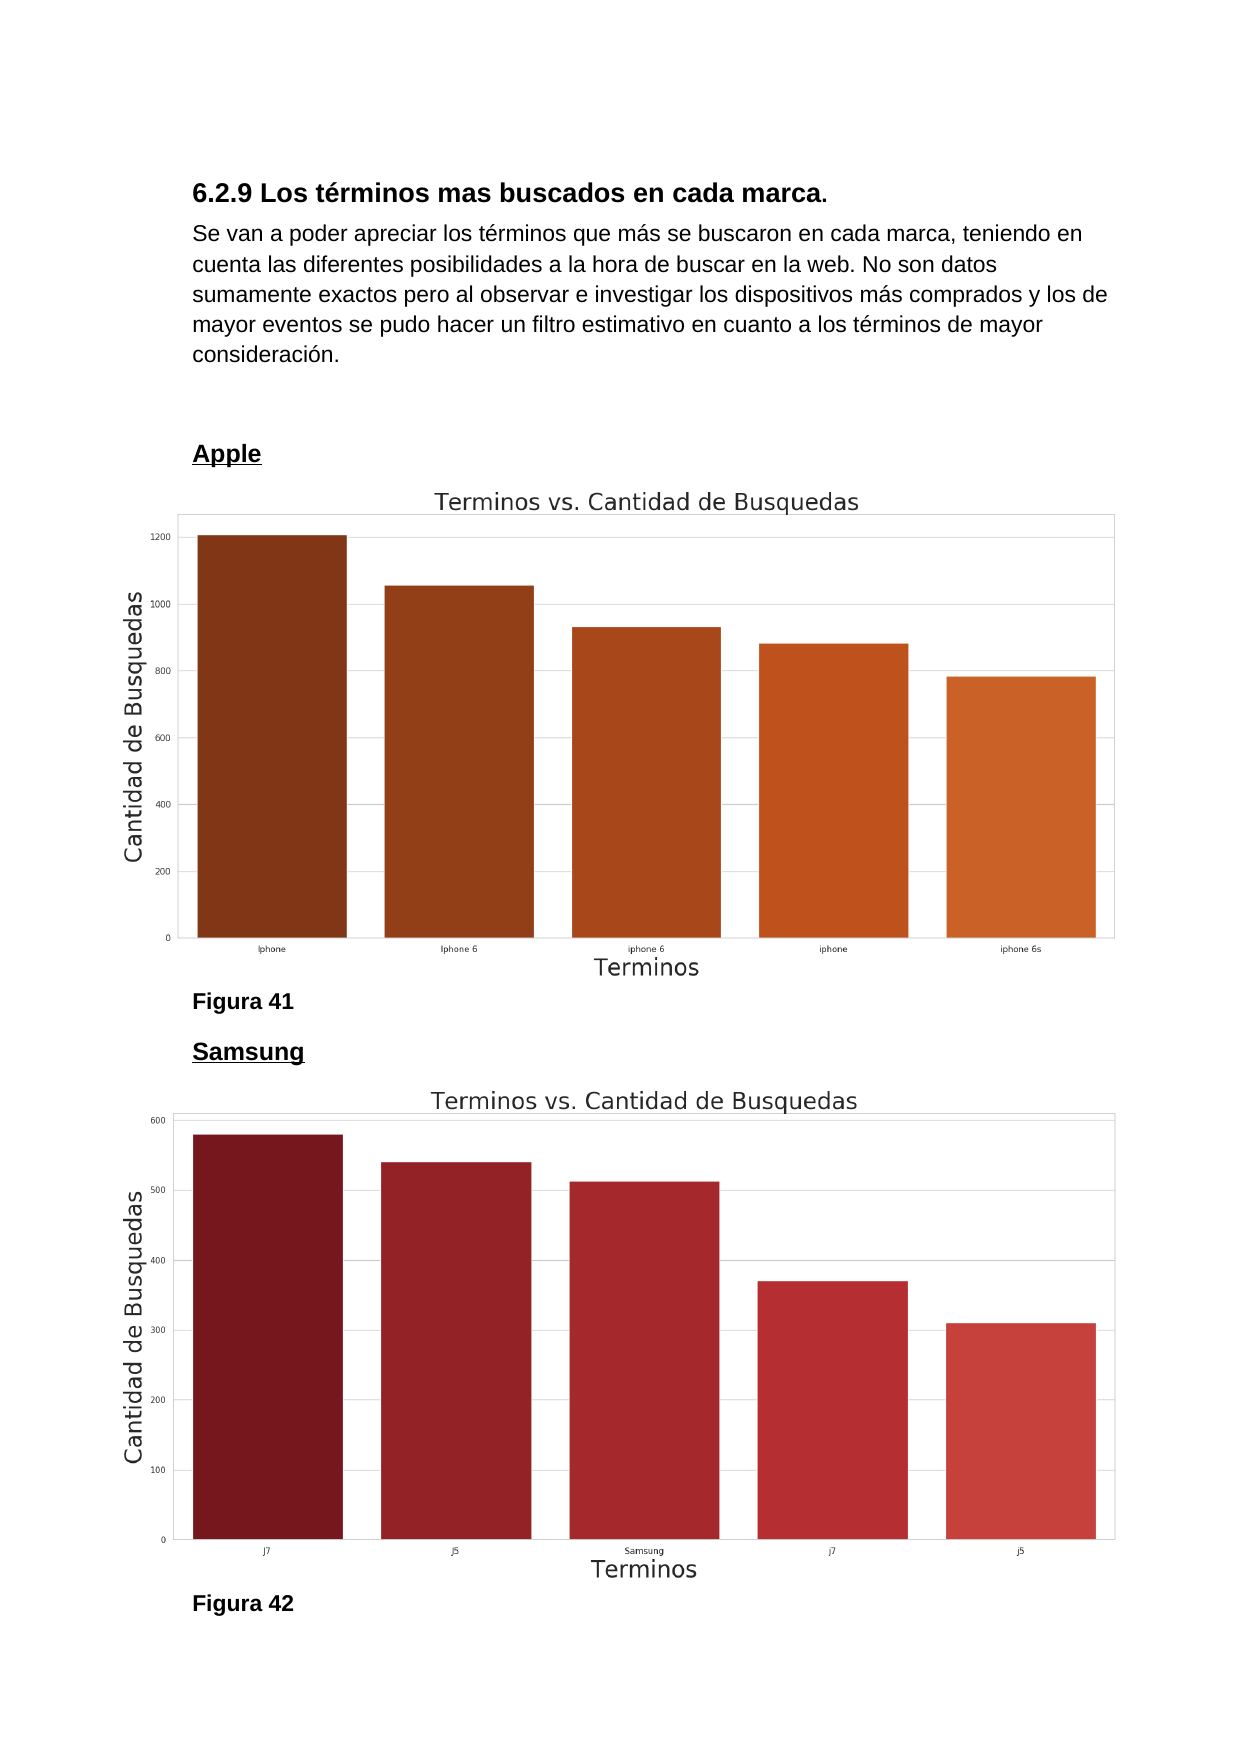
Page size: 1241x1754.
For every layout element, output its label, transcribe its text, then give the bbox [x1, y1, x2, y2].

text Samsung [118, 1033, 1122, 1066]
text Se van a poder apreciar los términos que más se buscaron en cada marca, teniendo en cuenta las diferentes posibilidades a la hora de buscar en la web. No son datos sumamente exactos pero al observar e investigar los dispositivos más comprados y los de mayor eventos se pudo hacer un filtro estimativo en cuanto a los términos de mayor consideración. [118, 220, 1122, 368]
picture [118, 486, 1123, 985]
text Apple [118, 439, 1122, 468]
text Figura 42 [118, 1587, 1122, 1617]
text Figura 41 [118, 985, 1122, 1014]
picture [118, 1086, 1123, 1587]
subtitle 6.2.9 Los términos mas buscados en cada marca. [118, 177, 1122, 208]
